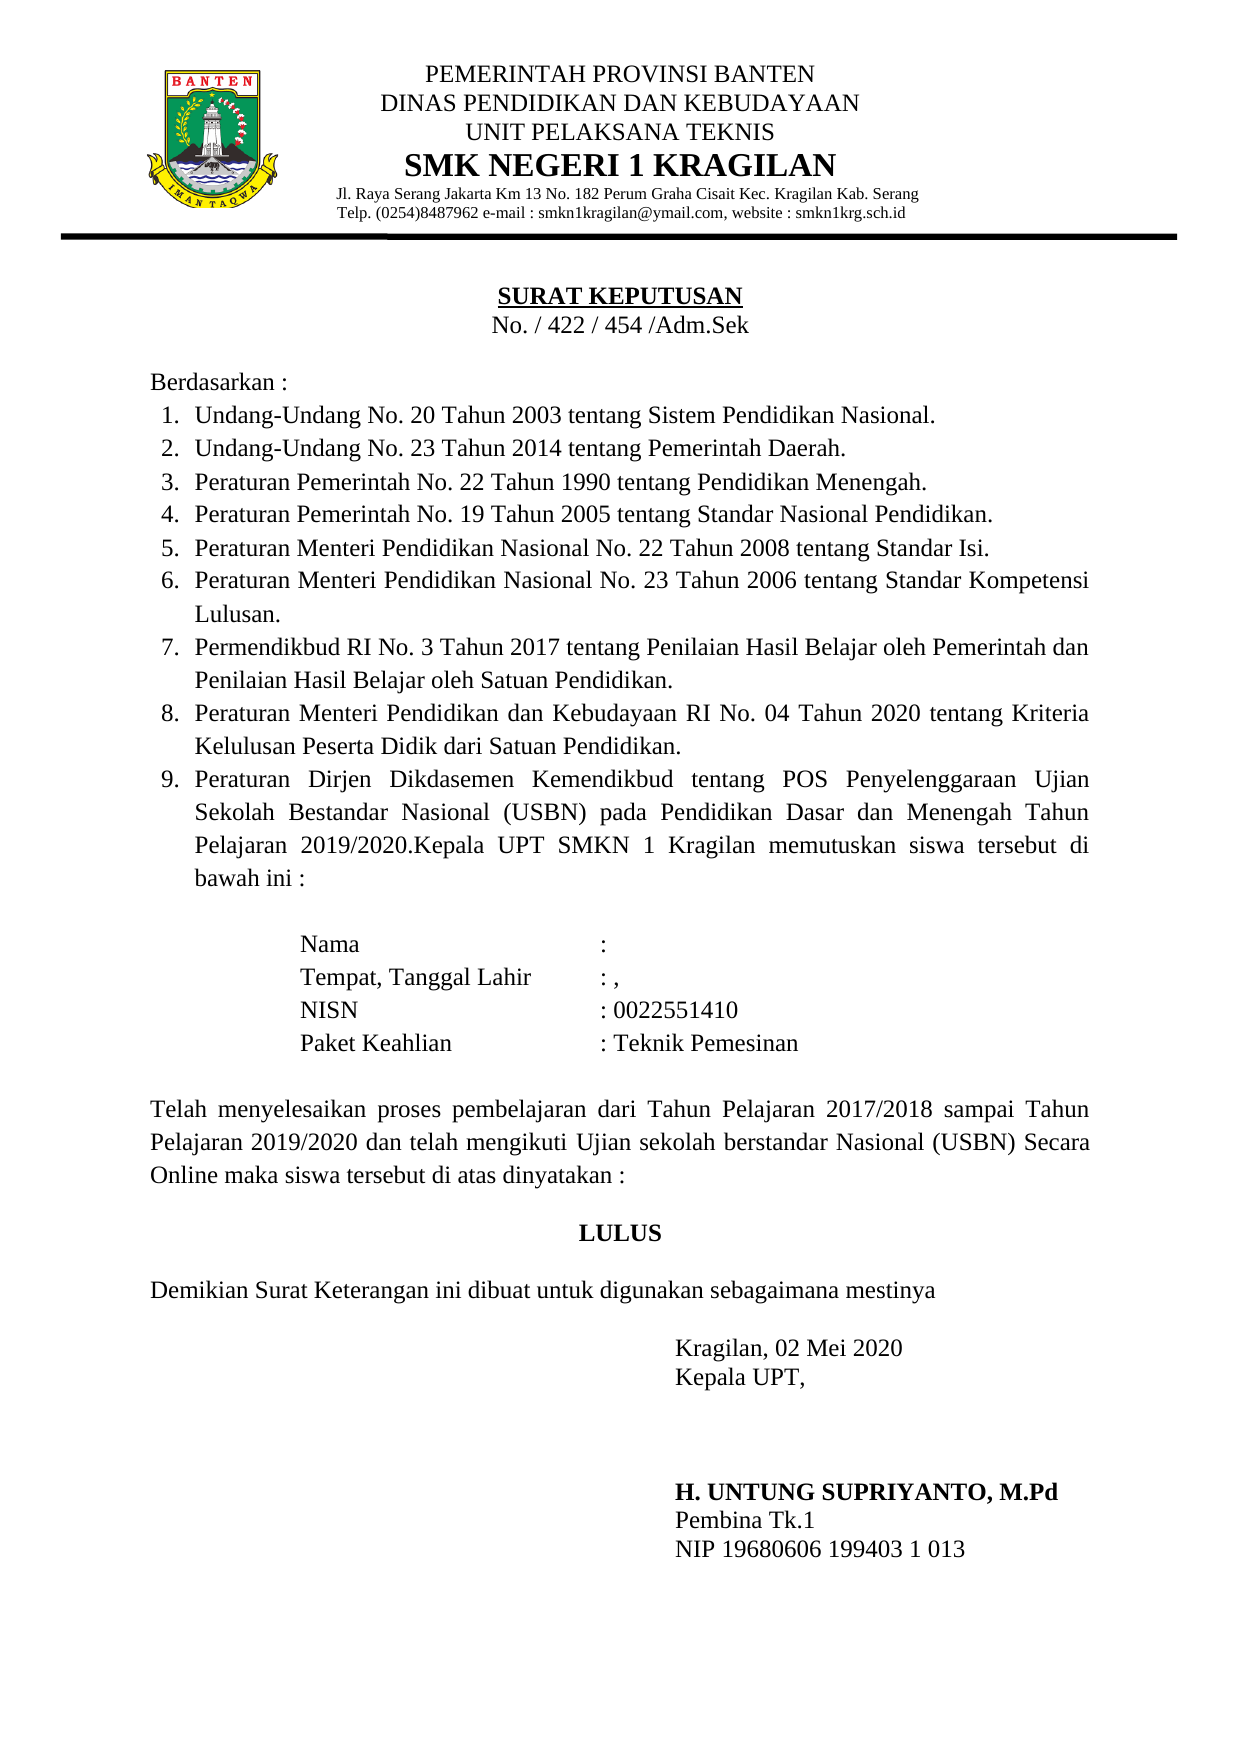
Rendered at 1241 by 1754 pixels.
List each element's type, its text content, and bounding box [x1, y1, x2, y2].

list Peraturan Menteri Pendidikan Nasional No. 23 Tahun 2006 tentang Standar Kompetensi Lulusan. [179, 566, 1090, 627]
text Paket Keahlian : Teknik Pemesinan [150, 1028, 1090, 1057]
list Peraturan Menteri Pendidikan Nasional No. 22 Tahun 2008 tentang Standar Isi. [179, 533, 1090, 561]
text SURAT KEPUTUSAN [150, 281, 1090, 310]
list Peraturan Dirjen Dikdasemen Kemendikbud tentang POS Penyelenggaraan Ujian Sekolah Bestandar Nasional (USBN) pada Pendidikan Dasar dan Menengah Tahun Pelajaran 2019/2020.Kepala UPT SMKN 1 Kragilan memutuskan siswa tersebut di bawah ini : [179, 764, 1090, 892]
text Berdasarkan : [150, 367, 1090, 396]
text Kepala UPT, [150, 1362, 1090, 1391]
text Telah menyelesaikan proses pembelajaran dari Tahun Pelajaran 2017/2018 sampai Tahun Pelajaran 2019/2020 dan telah mengikuti Ujian sekolah berstandar Nasional (USBN) Secara Online maka siswa tersebut di atas dinyatakan : [150, 1094, 1090, 1189]
text Tempat, Tanggal Lahir : , [150, 962, 1090, 991]
text Kragilan, 02 Mei 2020 [150, 1333, 1090, 1362]
list Peraturan Menteri Pendidikan dan Kebudayaan RI No. 04 Tahun 2020 tentang Kriteria Kelulusan Peserta Didik dari Satuan Pendidikan. [179, 698, 1090, 759]
text NIP 19680606 199403 1 013 [150, 1534, 1090, 1563]
text LULUS [150, 1218, 1090, 1247]
list Peraturan Pemerintah No. 19 Tahun 2005 tentang Standar Nasional Pendidikan. [179, 499, 1090, 528]
text NISN : 0022551410 [150, 995, 1090, 1024]
text H. UNTUNG SUPRIYANTO, M.Pd [150, 1477, 1090, 1506]
list Undang-Undang No. 20 Tahun 2003 tentang Sistem Pendidikan Nasional. [179, 401, 1090, 429]
list Undang-Undang No. 23 Tahun 2014 tentang Pemerintah Daerah. [179, 433, 1090, 462]
list Peraturan Pemerintah No. 22 Tahun 1990 tentang Pendidikan Menengah. [179, 467, 1090, 495]
text Nama : [150, 929, 1090, 958]
text Demikian Surat Keterangan ini dibuat untuk digunakan sebagaimana mestinya [150, 1276, 1090, 1304]
picture [146, 70, 279, 208]
list Permendikbud RI No. 3 Tahun 2017 tentang Penilaian Hasil Belajar oleh Pemerintah dan Penilaian Hasil Belajar oleh Satuan Pendidikan. [179, 632, 1090, 693]
text Pembina Tk.1 [150, 1506, 1090, 1534]
text No. / 422 / 454 /Adm.Sek [150, 310, 1090, 339]
